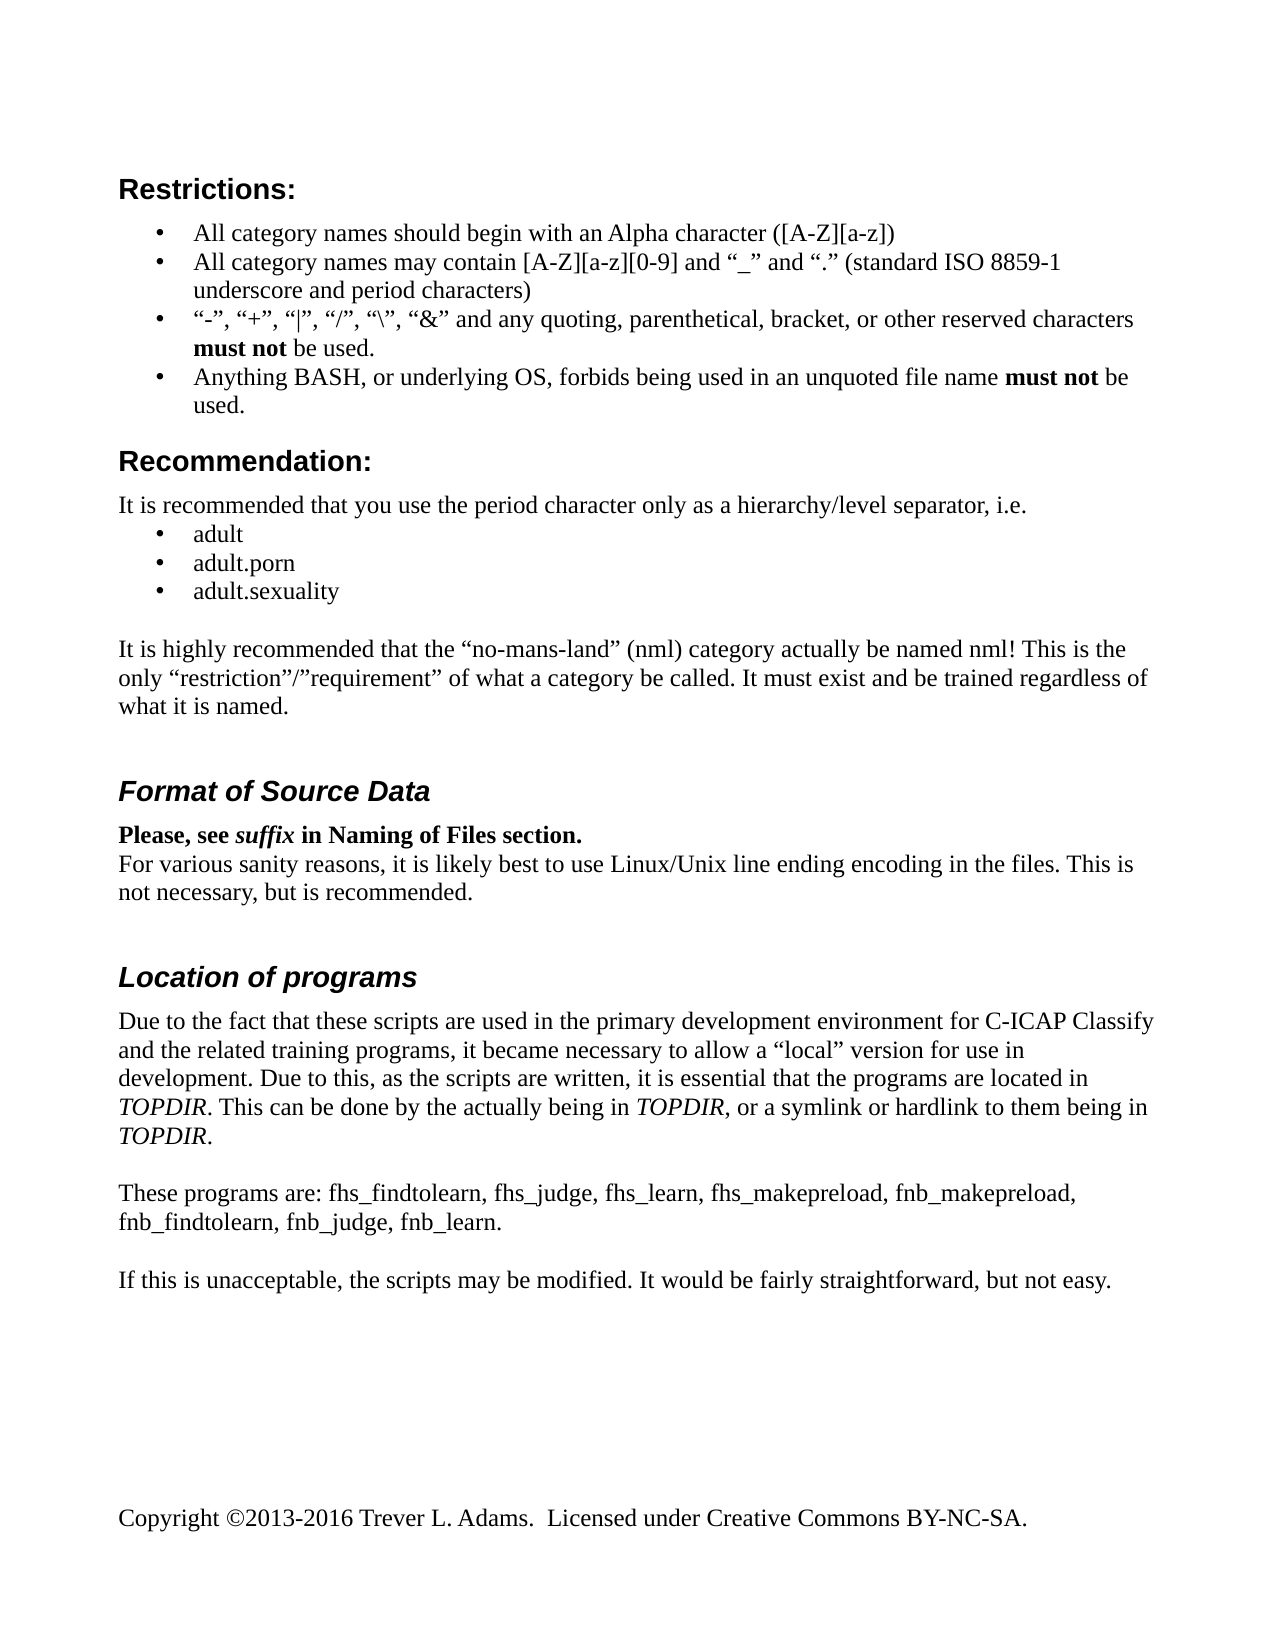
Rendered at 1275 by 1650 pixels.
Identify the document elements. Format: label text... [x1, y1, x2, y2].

list “-”, “+”, “|”, “/”, “\”, “&” and any quoting, parenthetical, bracket, or other reserved characters must not be used. [156, 304, 1157, 362]
text For various sanity reasons, it is likely best to use Linux/Unix line ending encoding in the files. This is not necessary, but is recommended. [118, 849, 1157, 906]
text If this is unacceptable, the scripts may be modified. It would be fairly straightforward, but not easy. [118, 1265, 1157, 1293]
subtitle Recommendation: [118, 444, 1157, 478]
list adult.porn [156, 548, 1157, 576]
text Due to the fact that these scripts are used in the primary development environment for C-ICAP Classify and the related training programs, it became necessary to allow a “local” version for use in development. Due to this, as the scripts are written, it is essential that the programs are located in TOPDIR. This can be done by the actually being in TOPDIR, or a symlink or hardlink to them being in TOPDIR. [118, 1006, 1157, 1150]
list All category names may contain [A-Z][a-z][0-9] and “_” and “.” (standard ISO 8859-1 underscore and period characters) [156, 247, 1157, 304]
subtitle Location of programs [118, 960, 1157, 993]
text Please, see suffix in Naming of Files section. [118, 820, 1157, 849]
list adult.sexuality [156, 576, 1157, 605]
subtitle Format of Source Data [118, 774, 1157, 807]
text It is highly recommended that the “no-mans-land” (nml) category actually be named nml! This is the only “restriction”/”requirement” of what a category be called. It must exist and be trained regardless of what it is named. [118, 634, 1157, 720]
list adult [156, 519, 1157, 548]
text These programs are: fhs_findtolearn, fhs_judge, fhs_learn, fhs_makepreload, fnb_makepreload, fnb_findtolearn, fnb_judge, fnb_learn. [118, 1178, 1157, 1236]
list Anything BASH, or underlying OS, forbids being used in an unquoted file name must not be used. [156, 362, 1157, 419]
subtitle Restrictions: [118, 172, 1157, 205]
list All category names should begin with an Alpha character ([A-Z][a-z]) [156, 218, 1157, 247]
text It is recommended that you use the period character only as a hierarchy/level separator, i.e. [118, 490, 1157, 519]
